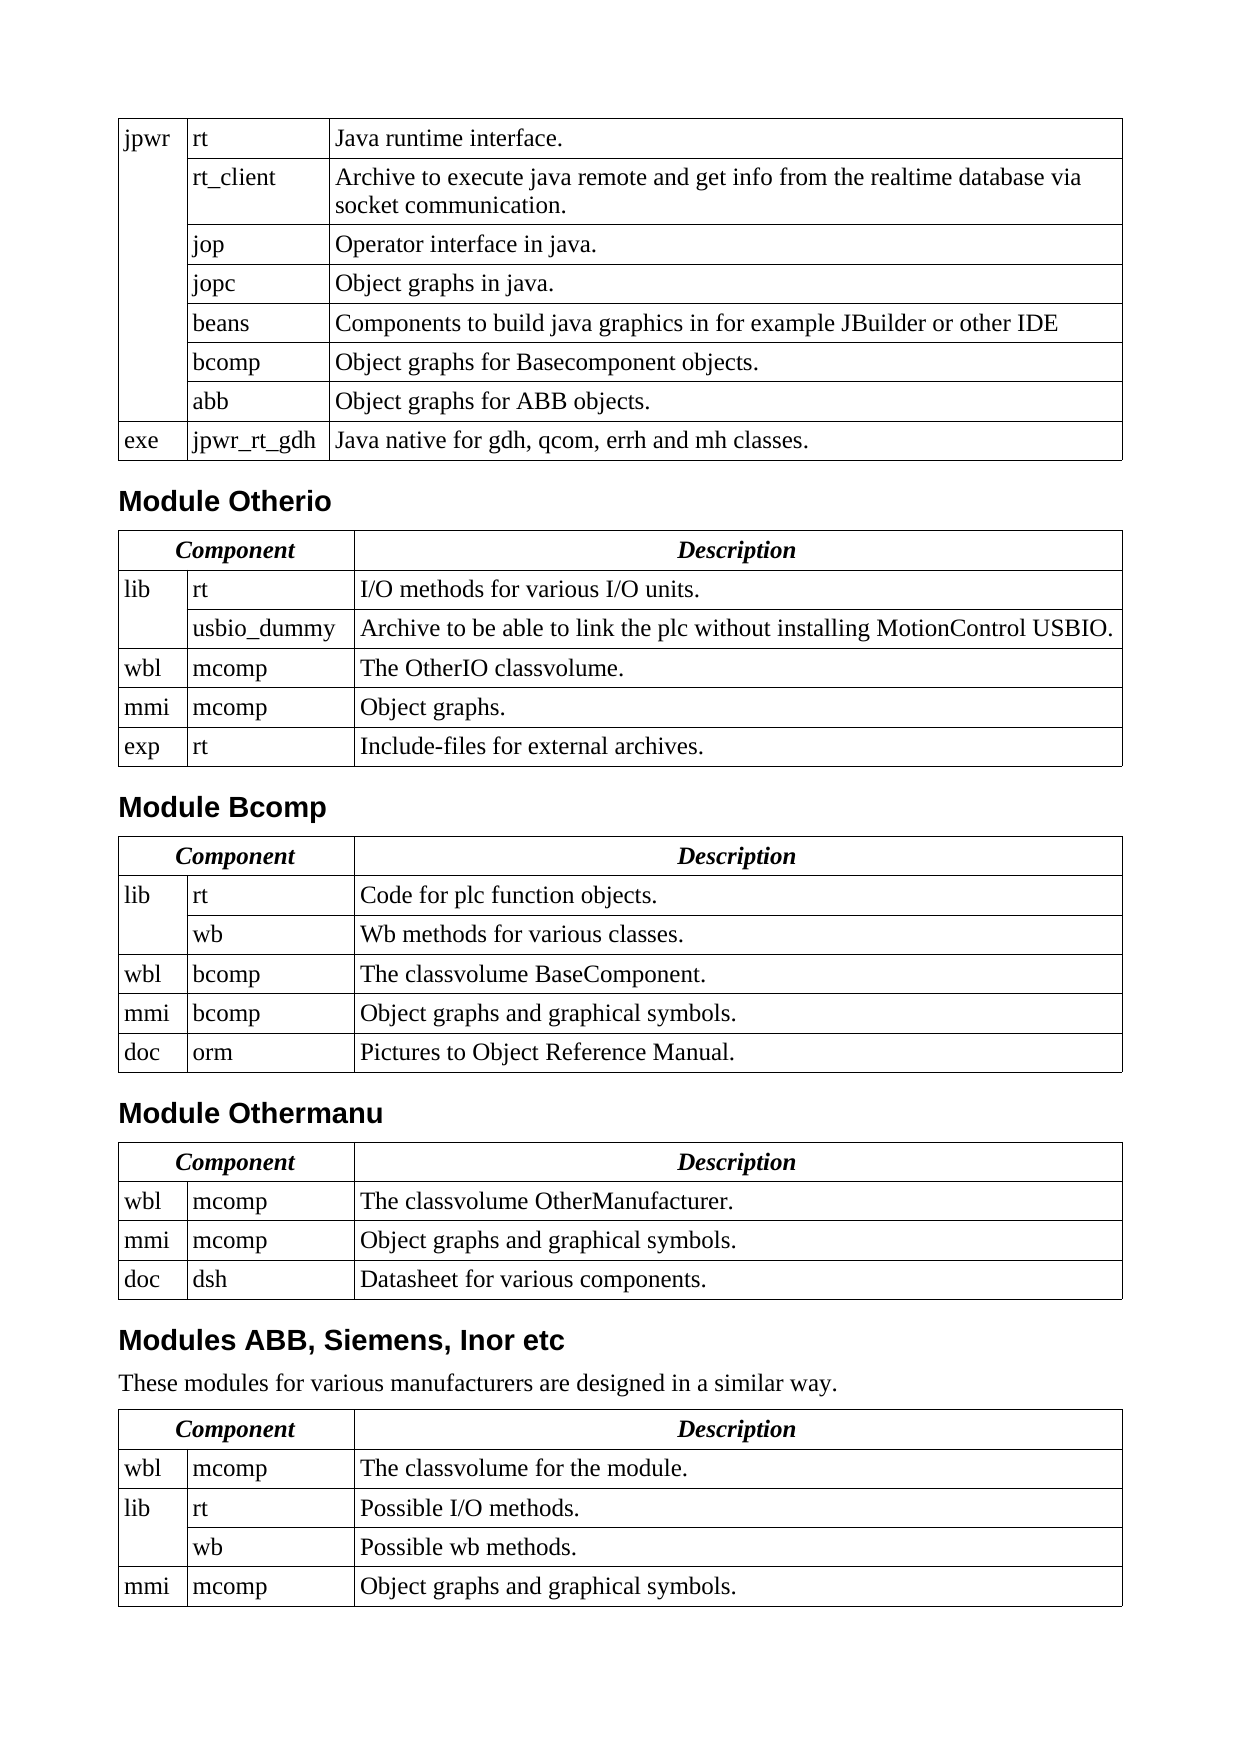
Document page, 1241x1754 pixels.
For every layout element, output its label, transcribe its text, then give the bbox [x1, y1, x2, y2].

table_cell mmi [119, 1567, 187, 1606]
table_cell rt [188, 876, 354, 914]
table_cell wb [188, 916, 354, 954]
table_cell The classvolume OtherManufacturer. [355, 1182, 1122, 1220]
subtitle Module Othermanu [118, 1097, 1122, 1129]
table_cell Archive to be able to link the plc without installing MotionControl USBIO. [355, 610, 1122, 648]
table_cell Datasheet for various components. [355, 1261, 1122, 1299]
table_cell mcomp [188, 1221, 354, 1260]
table_cell mmi [119, 994, 187, 1032]
table_cell Archive to execute java remote and get info from the realtime database via socket communication. [330, 159, 1122, 224]
table_cell rt [188, 571, 354, 609]
table_cell Java native for gdh, qcom, errh and mh classes. [330, 422, 1122, 460]
table_cell lib [119, 571, 187, 648]
table_cell usbio_dummy [188, 610, 354, 648]
table_cell wb [188, 1528, 354, 1566]
table_cell dsh [188, 1261, 354, 1299]
table_cell Components to build java graphics in for example JBuilder or other IDE [330, 304, 1122, 342]
text These modules for various manufacturers are designed in a similar way. [118, 1369, 1122, 1397]
table_cell wbl [119, 1450, 187, 1488]
table_cell The classvolume BaseComponent. [355, 955, 1122, 993]
table_cell lib [119, 1489, 187, 1566]
table_cell jop [188, 225, 329, 264]
table_cell lib [119, 876, 187, 954]
table_cell rt [188, 728, 354, 766]
table_header Description [355, 1410, 1122, 1449]
table_cell I/O methods for various I/O units. [355, 571, 1122, 609]
table_cell Include-files for external archives. [355, 728, 1122, 766]
table_header Component [119, 531, 354, 569]
table_cell bcomp [188, 343, 329, 381]
table_cell jopc [188, 265, 329, 303]
table_cell The OtherIO classvolume. [355, 649, 1122, 687]
table_cell mmi [119, 688, 187, 727]
table_cell mcomp [188, 649, 354, 687]
table_cell Object graphs in java. [330, 265, 1122, 303]
table_cell Object graphs and graphical symbols. [355, 994, 1122, 1032]
table_cell Possible I/O methods. [355, 1489, 1122, 1527]
table_cell abb [188, 382, 329, 421]
table_cell doc [119, 1034, 187, 1072]
table_cell rt [188, 1489, 354, 1527]
table_cell The classvolume for the module. [355, 1450, 1122, 1488]
table_cell Java runtime interface. [330, 119, 1122, 157]
table_header Description [355, 531, 1122, 569]
table_header Component [119, 1143, 354, 1181]
table_cell Object graphs and graphical symbols. [355, 1221, 1122, 1260]
table_cell Object graphs. [355, 688, 1122, 727]
table_cell orm [188, 1034, 354, 1072]
table_cell bcomp [188, 955, 354, 993]
subtitle Module Bcomp [118, 791, 1122, 823]
table_cell mcomp [188, 1182, 354, 1220]
table_cell wbl [119, 649, 187, 687]
table_cell mmi [119, 1221, 187, 1260]
table_cell Pictures to Object Reference Manual. [355, 1034, 1122, 1072]
table_cell Wb methods for various classes. [355, 916, 1122, 954]
table_cell Possible wb methods. [355, 1528, 1122, 1566]
table_cell doc [119, 1261, 187, 1299]
table_header Description [355, 1143, 1122, 1181]
table_cell rt [188, 119, 329, 157]
table_cell exp [119, 728, 187, 766]
table_header Component [119, 1410, 354, 1449]
table_cell wbl [119, 955, 187, 993]
subtitle Module Otherio [118, 485, 1122, 518]
table_cell mcomp [188, 1450, 354, 1488]
table_cell Object graphs and graphical symbols. [355, 1567, 1122, 1606]
table_cell Operator interface in java. [330, 225, 1122, 264]
table_cell rt_client [188, 159, 329, 224]
table_cell bcomp [188, 994, 354, 1032]
table_cell Code for plc function objects. [355, 876, 1122, 914]
table_cell mcomp [188, 1567, 354, 1606]
table_cell exe [119, 422, 187, 460]
table_cell mcomp [188, 688, 354, 727]
table_cell Object graphs for Basecomponent objects. [330, 343, 1122, 381]
table_cell jpwr [119, 119, 187, 421]
table_cell Object graphs for ABB objects. [330, 382, 1122, 421]
table_header Component [119, 837, 354, 875]
table_cell jpwr_rt_gdh [188, 422, 329, 460]
table_header Description [355, 837, 1122, 875]
table_cell beans [188, 304, 329, 342]
table_cell wbl [119, 1182, 187, 1220]
subtitle Modules ABB, Siemens, Inor etc [118, 1324, 1122, 1357]
